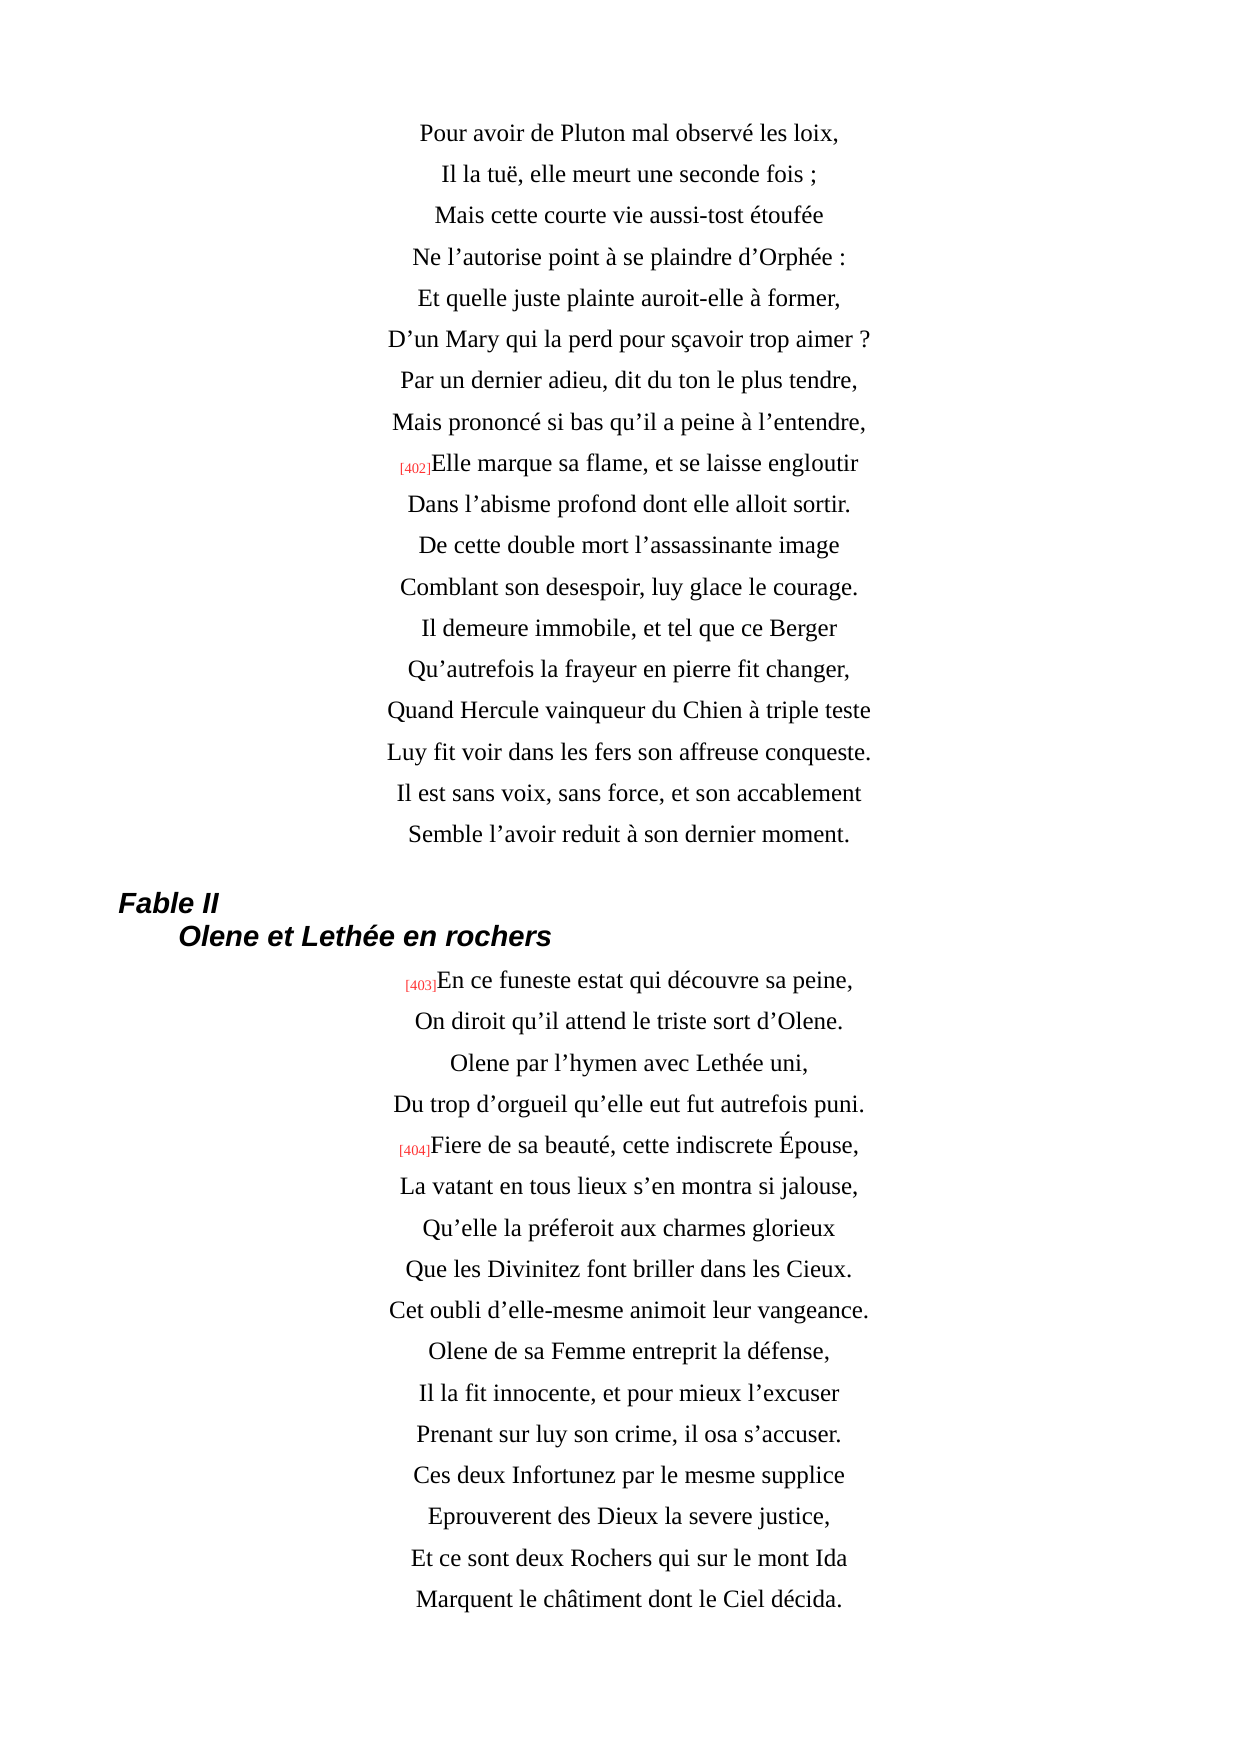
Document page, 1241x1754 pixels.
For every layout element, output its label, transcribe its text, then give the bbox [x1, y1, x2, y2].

text Ne l’autorise point à se plaindre d’Orphée : [118, 242, 1122, 271]
text Dans l’abisme profond dont elle alloit sortir. [118, 489, 1122, 518]
subtitle Fable II Olene et Lethée en rochers [118, 886, 1122, 953]
text Ces deux Infortunez par le mesme supplice [118, 1460, 1122, 1489]
text Par un dernier adieu, dit du ton le plus tendre, [118, 366, 1122, 394]
text La vatant en tous lieux s’en montra si jalouse, [118, 1171, 1122, 1200]
text Il est sans voix, sans force, et son accablement [118, 778, 1122, 807]
text Mais cette courte vie aussi-tost étoufée [118, 201, 1122, 229]
text Comblant son desespoir, luy glace le courage. [118, 572, 1122, 601]
text [403]En ce funeste estat qui découvre sa peine, [118, 965, 1122, 994]
text Semble l’avoir reduit à son dernier moment. [118, 819, 1122, 848]
text Et ce sont deux Rochers qui sur le mont Ida [118, 1543, 1122, 1571]
text Luy fit voir dans les fers son affreuse conqueste. [118, 737, 1122, 766]
text Eprouverent des Dieux la severe justice, [118, 1501, 1122, 1530]
text Il la fit innocente, et pour mieux l’excuser [118, 1378, 1122, 1406]
text Que les Divinitez font briller dans les Cieux. [118, 1254, 1122, 1283]
text Pour avoir de Pluton mal observé les loix, [118, 118, 1122, 147]
text On diroit qu’il attend le triste sort d’Olene. [118, 1006, 1122, 1035]
text Il la tuë, elle meurt une seconde fois ; [118, 159, 1122, 188]
text Olene de sa Femme entreprit la défense, [118, 1336, 1122, 1365]
text Marquent le châtiment dont le Ciel décida. [118, 1584, 1122, 1613]
text Prenant sur luy son crime, il osa s’accuser. [118, 1419, 1122, 1448]
text [404]Fiere de sa beauté, cette indiscrete Épouse, [118, 1130, 1122, 1159]
text Quand Hercule vainqueur du Chien à triple teste [118, 696, 1122, 724]
text Il demeure immobile, et tel que ce Berger [118, 613, 1122, 642]
text Qu’elle la préferoit aux charmes glorieux [118, 1213, 1122, 1241]
text [402]Elle marque sa flame, et se laisse engloutir [118, 448, 1122, 477]
text Et quelle juste plainte auroit-elle à former, [118, 283, 1122, 312]
text D’un Mary qui la perd pour sçavoir trop aimer ? [118, 324, 1122, 353]
text Olene par l’hymen avec Lethée uni, [118, 1048, 1122, 1076]
text Mais prononcé si bas qu’il a peine à l’entendre, [118, 407, 1122, 436]
text De cette double mort l’assassinante image [118, 531, 1122, 559]
text Cet oubli d’elle-mesme animoit leur vangeance. [118, 1295, 1122, 1324]
text Du trop d’orgueil qu’elle eut fut autrefois puni. [118, 1089, 1122, 1118]
text Qu’autrefois la frayeur en pierre fit changer, [118, 654, 1122, 683]
